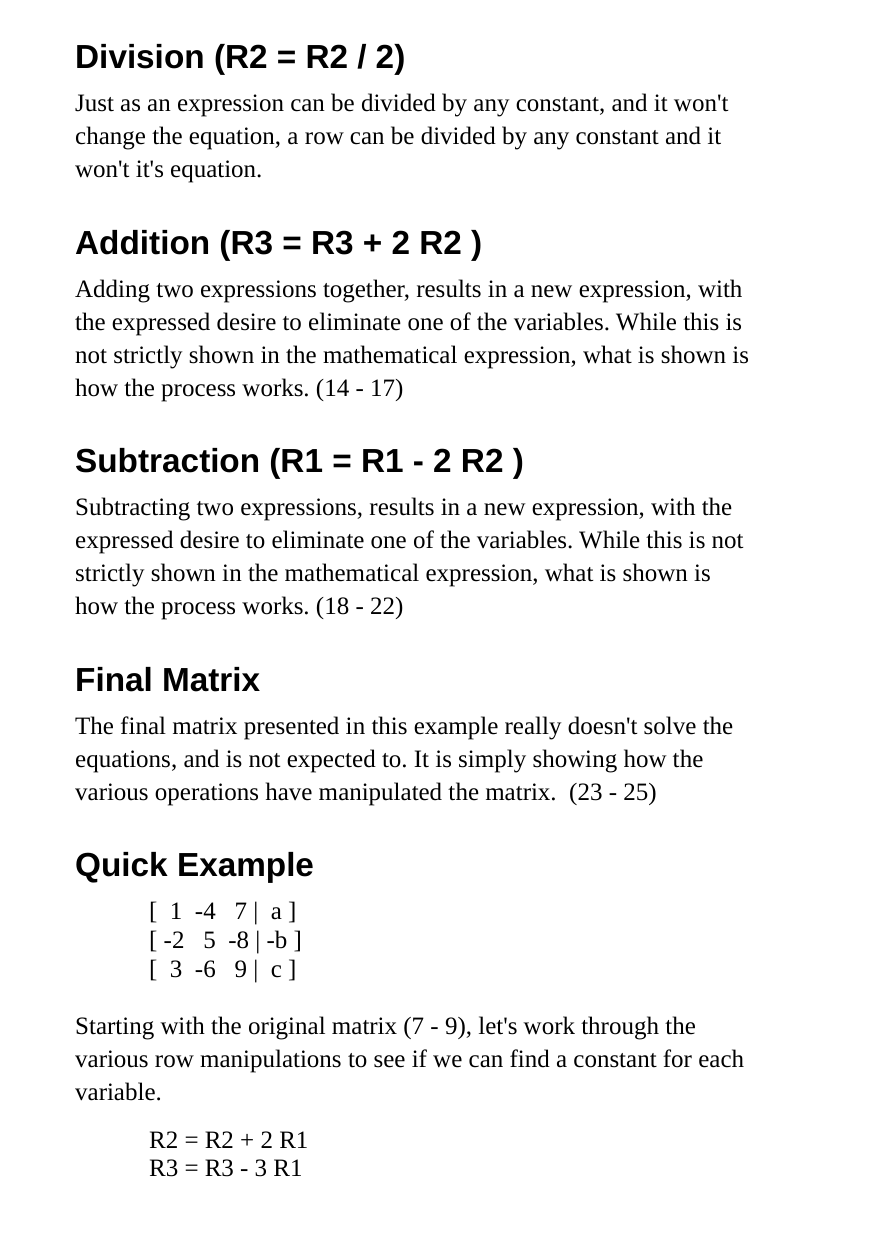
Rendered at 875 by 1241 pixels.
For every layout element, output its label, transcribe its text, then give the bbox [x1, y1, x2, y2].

subtitle Addition (R3 = R3 + 2 R2 ) [75, 223, 756, 261]
text R3 = R3 - 3 R1 [149, 1153, 756, 1182]
subtitle Quick Example [75, 845, 756, 884]
subtitle Final Matrix [75, 660, 756, 698]
text Starting with the original matrix (7 - 9), let's work through the various row manipulations to see if we can find a constant for each variable. [75, 1011, 756, 1106]
text Adding two expressions together, results in a new expression, with the expressed desire to eliminate one of the variables. While this is not strictly shown in the mathematical expression, what is shown is how the process works. (14 - 17) [75, 274, 756, 402]
text [ 3 -6 9 | c ] [149, 954, 756, 982]
subtitle Division (R2 = R2 / 2) [75, 37, 756, 76]
subtitle Subtraction (R1 = R1 - 2 R2 ) [75, 441, 756, 480]
text R2 = R2 + 2 R1 [149, 1125, 756, 1153]
text Subtracting two expressions, results in a new expression, with the expressed desire to eliminate one of the variables. While this is not strictly shown in the mathematical expression, what is shown is how the process works. (18 - 22) [75, 492, 756, 620]
text [ -2 5 -8 | -b ] [149, 925, 756, 954]
text The final matrix presented in this example really doesn't solve the equations, and is not expected to. It is simply showing how the various operations have manipulated the matrix. (23 - 25) [75, 711, 756, 806]
text Just as an expression can be divided by any constant, and it won't change the equation, a row can be divided by any constant and it won't it's equation. [75, 88, 756, 183]
text [ 1 -4 7 | a ] [149, 896, 756, 925]
